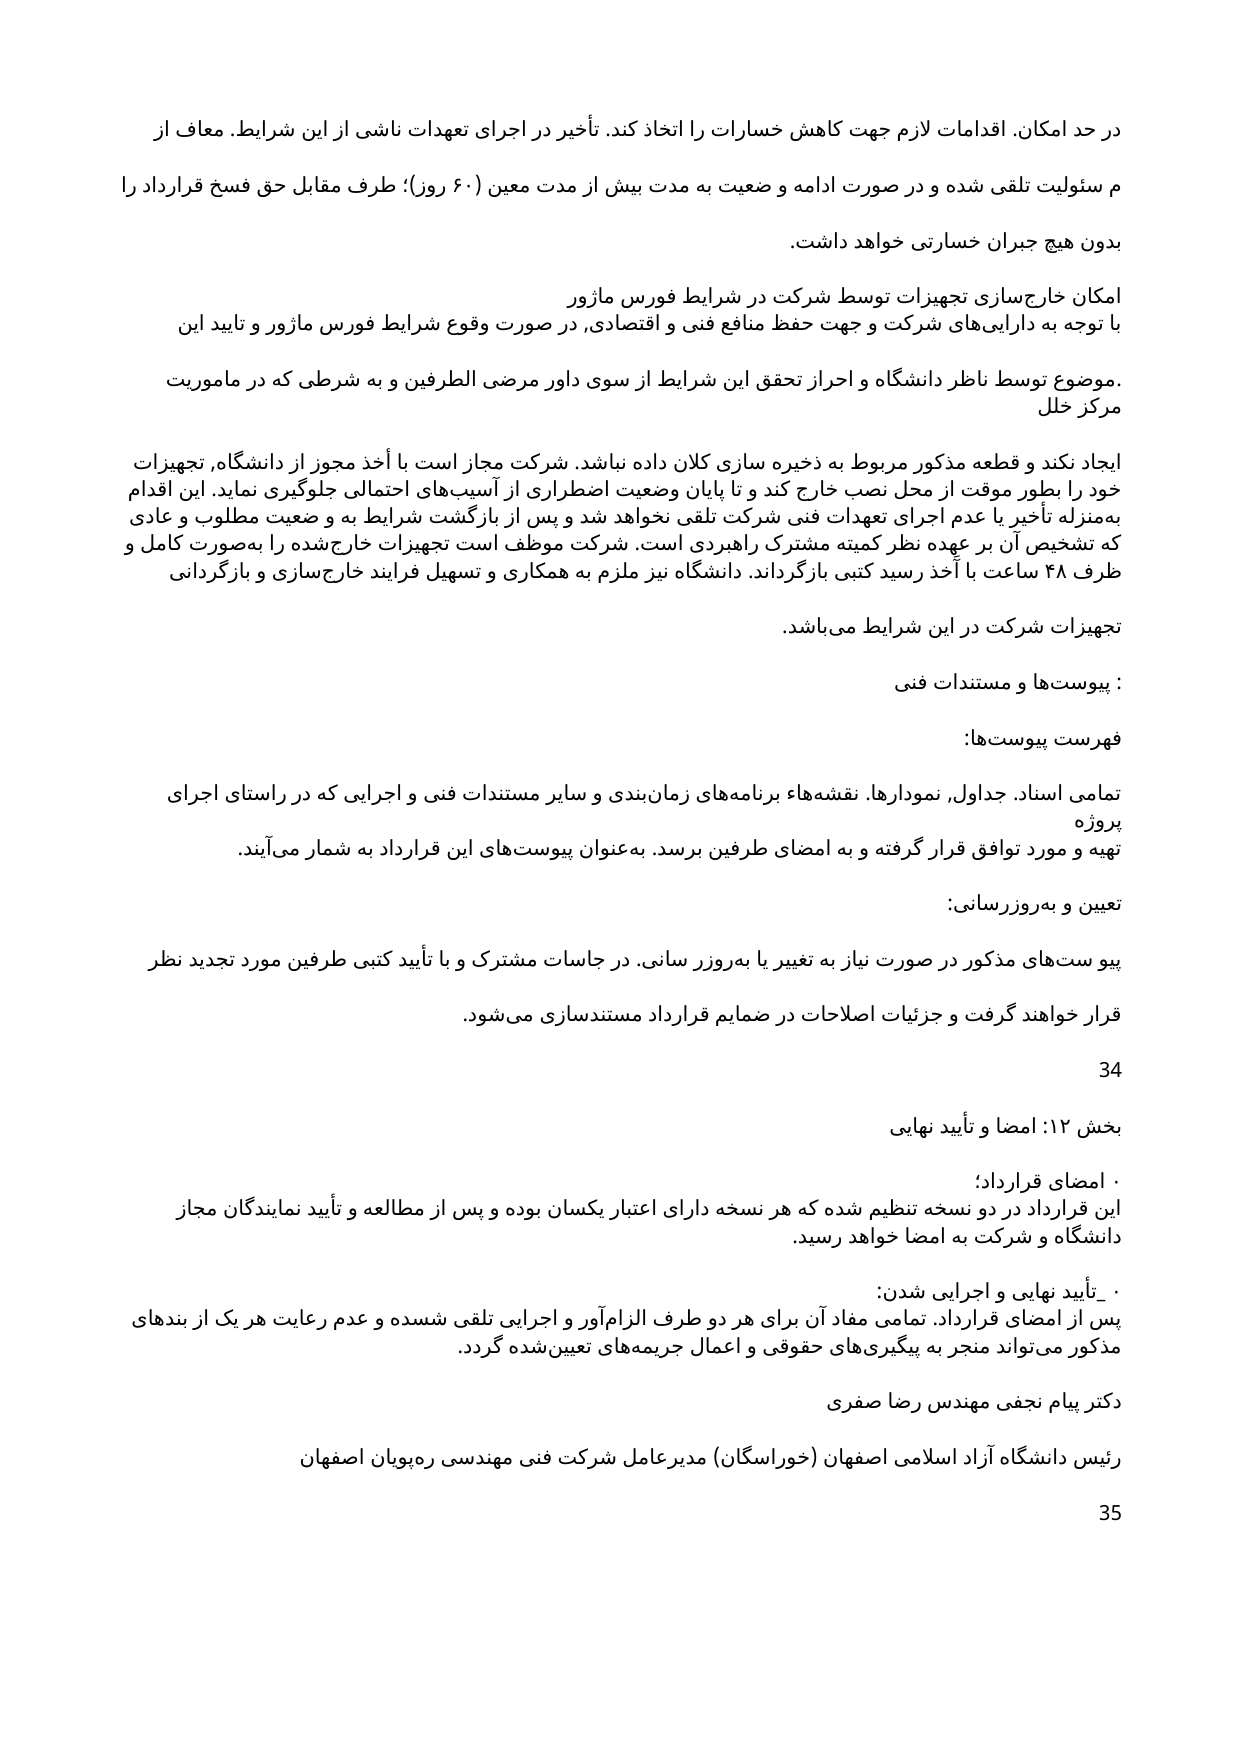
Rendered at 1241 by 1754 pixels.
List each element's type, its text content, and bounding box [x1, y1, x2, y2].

text م سئولیت تلقی شده و در صورت ادامه و ضعیت به مدت بیش از مدت معین (۶۰ روز)؛ طرف مقابل حق فسخ قرارداد را [118, 174, 1122, 201]
text دکتر پیام نجفی مهندس رضا صفری [118, 1390, 1122, 1417]
text 34 [118, 1059, 1122, 1086]
text رئیس دانشگاه آزاد اسلامی اصفهان (خوراسگان) مدیرعامل شرکت فنی مهندسی ره‌پویان اصفهان [118, 1446, 1122, 1473]
text بدون هیچ جبران خسارتی خواهد داشت. [118, 229, 1122, 257]
text .موضوع توسط ناظر دانشگاه و احراز تحقق این شرایط از سوی داور مرضی الطرفین و به شرطی که در ماموریت مرکز خلل [118, 368, 1122, 422]
text ۰ _تأیید نهایی و اجرایی شدن: [118, 1280, 1122, 1307]
text پیو ست‌های مذکور در صورت نیاز به تغییر یا به‌روزر سانی. در جاسات مشترک و با تأیید کتبی طرفین مورد تجدید نظر [118, 947, 1122, 975]
text 35 [118, 1501, 1122, 1528]
text تعیین و به‌روزرسانی: [118, 892, 1122, 919]
text : پیوست‌ها و مستندات فنی [118, 671, 1122, 698]
text پس از امضای قرارداد. تمامی مفاد آن برای هر دو طرف الزام‌آور و اجرایی تلقی شسده و عدم رعایت هر یک از بندهای [118, 1307, 1122, 1334]
text که تشخیص آن بر عهده نظر کمیته مشترک راهبردی است. شرکت موظف است تجهیزات خارج‌شده را به‌صورت کامل و [118, 532, 1122, 559]
text دانشگاه و شرکت به امضا خواهد رسید. [118, 1224, 1122, 1252]
text ۰ امضای قرارداد؛ [118, 1170, 1122, 1197]
text فهرست پیوست‌ها: [118, 726, 1122, 753]
text ایجاد نکند و قطعه مذکور مربوط به ذخیره سازی کلان داده نباشد. شرکت مجاز است با أخذ مجوز از دانشگاه, تجهیزات [118, 451, 1122, 478]
text به‌منزله تأخیر یا عدم اجرای تعهدات فنی شرکت تلقی نخواهد شد و پس از بازگشت شرایط به و ضعیت مطلوب و عادی [118, 505, 1122, 532]
text تمامی اسناد. جداول, نمودارها. نقشه‌هاء برنامه‌های زمان‌بندی و سایر مستندات فنی و اجرایی که در راستای اجرای پروژه [118, 782, 1122, 836]
text مذکور می‌تواند منجر به پیگیری‌های حقوقی و اعمال جریمه‌های تعیین‌شده گردد. [118, 1334, 1122, 1362]
text تجهیزات شرکت در این شرایط می‌باشد. [118, 615, 1122, 642]
text بخش ۱۲: امضا و تأیید نهایی [118, 1114, 1122, 1142]
text در حد امکان. اقدامات لازم جهت کاهش خسارات را اتخاذ کند. تأخیر در اجرای تعهدات ناشی از این شرایط. معاف از [118, 118, 1122, 145]
text تهیه و مورد توافق قرار گرفته و به امضای طرفین برسد. به‌عنوان پیوست‌های این قرارداد به شمار می‌آیند. [118, 836, 1122, 863]
text این قرارداد در دو نسخه تنظیم شده که هر نسخه دارای اعتبار یکسان بوده و پس از مطالعه و تأیید نمایندگان مجاز [118, 1197, 1122, 1224]
text امکان خارج‌سازی تجهیزات توسط شرکت در شرایط فورس ماژور [118, 285, 1122, 312]
text قرار خواهند گرفت و جزئیات اصلاحات در ضمایم قرارداد مستندسازی می‌شود. [118, 1003, 1122, 1030]
text با توجه به دارایی‌های شرکت و جهت حفظ منافع فنی و اقتصادی, در صورت وقوع شرایط فورس ماژور و تایید اين [118, 312, 1122, 339]
text خود را بطور موقت از محل نصب خارج کند و تا پایان وضعیت اضطراری از آسیب‌های احتمالی جلوگیری نماید. این اقدام [118, 478, 1122, 505]
text ظرف ۴۸ ساعت با آَخذ رسید کتبی بازگرداند. دانشگاه نیز ملزم به همکاری و تسهیل فرایند خارج‌سازی و بازگردانی [118, 559, 1122, 587]
